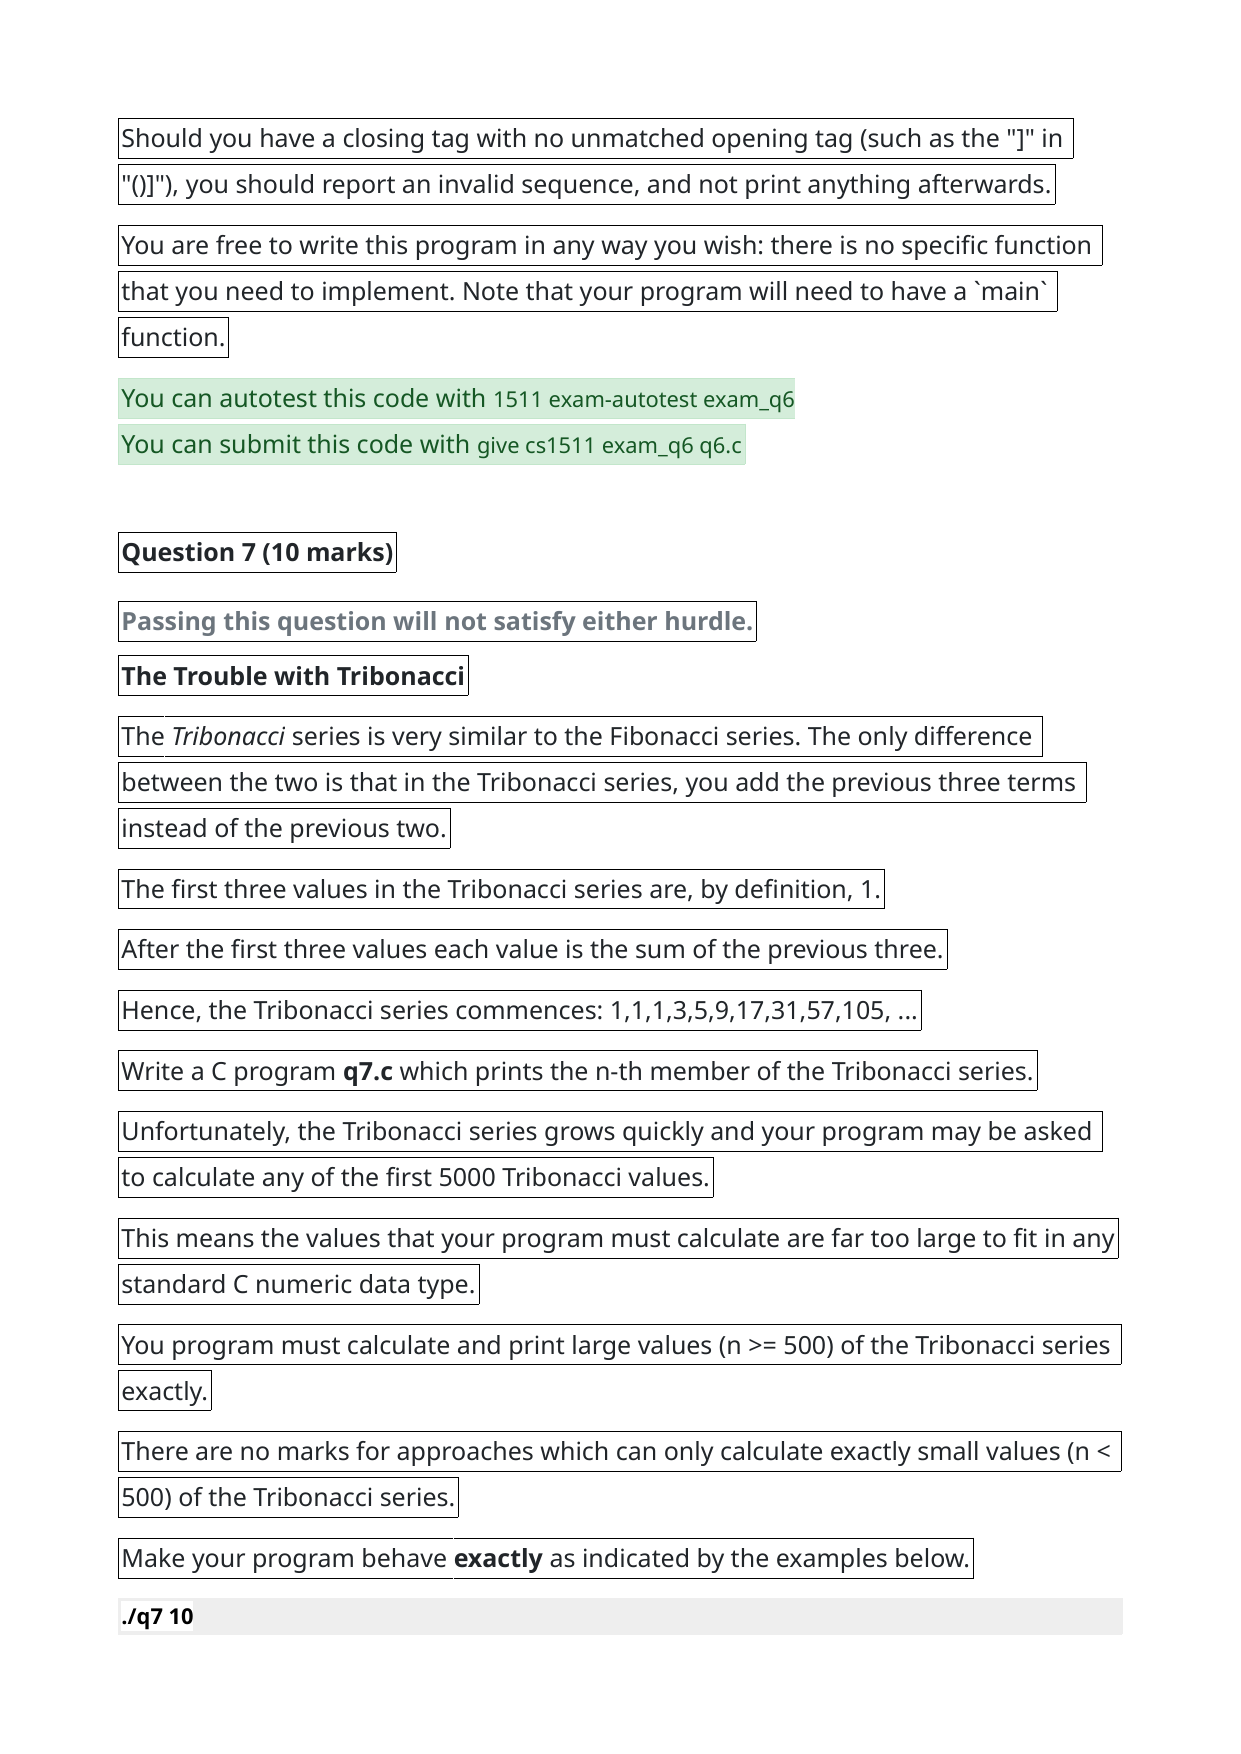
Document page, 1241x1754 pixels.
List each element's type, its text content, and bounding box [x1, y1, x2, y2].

text [974, 1538, 1122, 1578]
text After the first three values each value is the sum of the previous three. [119, 930, 947, 969]
text Unfortunately, the Tribonacci series grows quickly and your program may be asked to calculate any of the first 5000 Tribonacci values. [118, 1111, 1122, 1197]
text [948, 929, 1122, 969]
text You can autotest this code with 1511 exam-autotest exam_q6 You can submit this code with give cs1511 exam_q6 q6.c [118, 377, 1122, 464]
text [1038, 1050, 1122, 1090]
subtitle [397, 532, 1122, 572]
text Write a C program q7.c which prints the n-th member of the Tribonacci series. [119, 1051, 1037, 1090]
text [469, 655, 1122, 695]
subtitle Question 7 (10 marks) [119, 533, 396, 572]
text There are no marks for approaches which can only calculate exactly small values (n < [119, 1432, 1121, 1471]
text You program must calculate and print large values (n >= 500) of the Tribonacci series exactly. [118, 1325, 1122, 1410]
text Make your program behave exactly as indicated by the examples below. [119, 1539, 973, 1578]
text The Trouble with Tribonacci [119, 656, 468, 695]
text [885, 868, 1122, 908]
text This means the values that your program must calculate are far too large to fit in any standard C numeric data type. [118, 1218, 1122, 1304]
subtitle Passing this question will not satisfy either hurdle. [119, 602, 756, 641]
text You are free to write this program in any way you wish: there is no specific function that you need to implement. Note that your program will need to have a `main` function. [118, 225, 1122, 357]
text Should you have a closing tag with no unmatched opening tag (such as the "]" in "()]"), you should report an invalid sequence, and not print anything afterwards. [118, 118, 1122, 204]
text [922, 990, 1122, 1030]
text 500) of the Tribonacci series. [118, 1472, 1122, 1517]
subtitle [757, 601, 1122, 641]
text Hence, the Tribonacci series commences: 1,1,1,3,5,9,17,31,57,105, ... [119, 991, 921, 1030]
text The Tribonacci series is very similar to the Fibonacci series. The only difference between the two is that in the Tribonacci series, you add the previous three terms instead of the previous two. [118, 716, 1122, 848]
text The first three values in the Tribonacci series are, by definition, 1. [119, 870, 884, 908]
text ./q7 10 [119, 1599, 1122, 1634]
